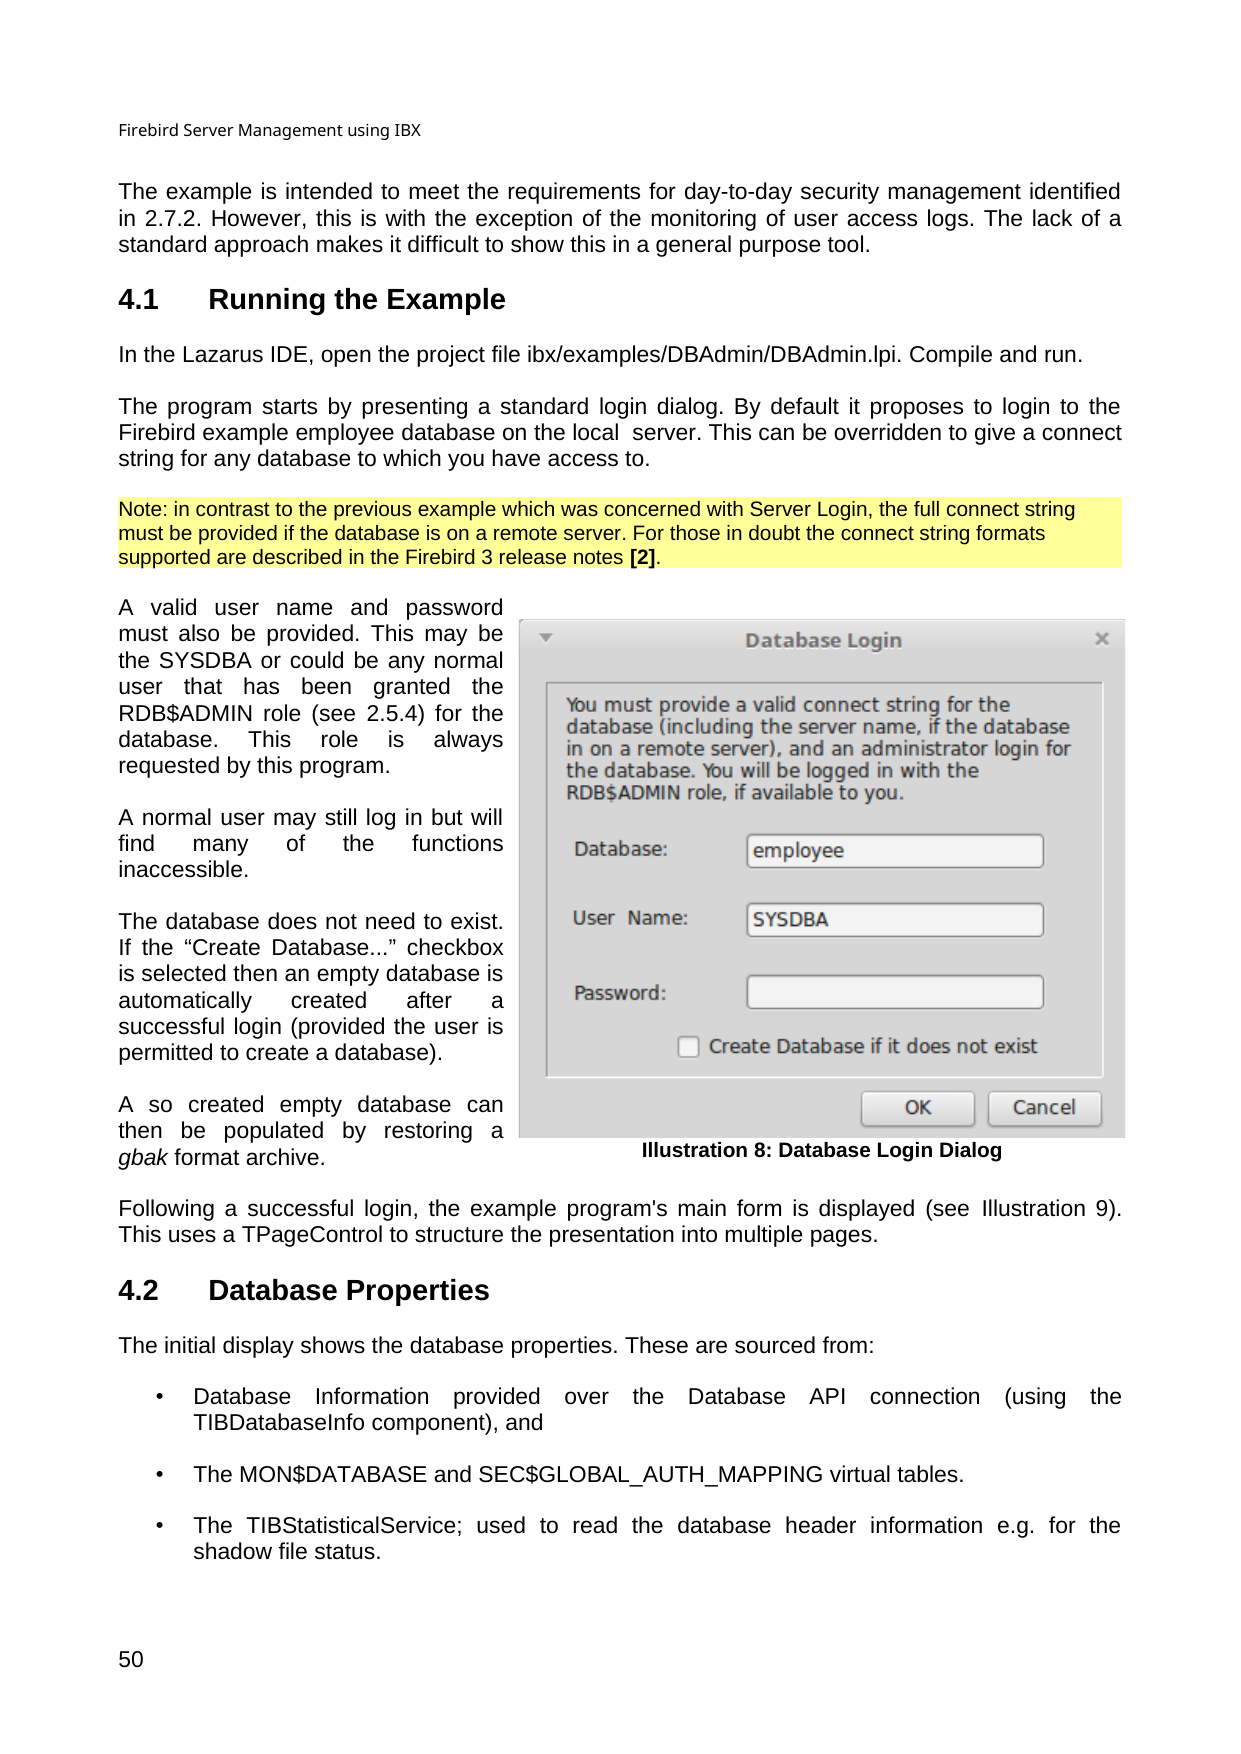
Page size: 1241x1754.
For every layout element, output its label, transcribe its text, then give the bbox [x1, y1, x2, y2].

text The database does not need to exist. If the “Create Database...” checkbox is selected then an empty database is automatically created after a successful login (provided the user is permitted to create a database). [118, 908, 518, 1066]
text The initial display shows the database properties. These are sourced from: [118, 1332, 1122, 1358]
text Following a successful login, the example program's main form is displayed (see Illustration 9). This uses a TPageControl to structure the presentation into multiple pages. [118, 1195, 1122, 1247]
text The program starts by presenting a standard login dialog. By default it proposes to login to the Firebird example employee database on the local server. This can be overridden to give a connect string for any database to which you have access to. [118, 393, 1122, 472]
list The MON$DATABASE and SEC$GLOBAL_AUTH_MAPPING virtual tables. [156, 1461, 1122, 1487]
text In the Lazarus IDE, open the project file ibx/examples/DBAdmin/DBAdmin.lpi. Compile and run. [118, 341, 1122, 368]
list The TIBStatisticalService; used to read the database header information e.g. for the shadow file status. [156, 1512, 1122, 1565]
text Note: in contrast to the previous example which was concerned with Server Login, the full connect string must be provided if the database is on a remote server. For those in doubt the connect string formats supported are described in the Firebird 3 release notes [2]. [118, 497, 1122, 568]
subtitle Running the Example [118, 282, 1122, 316]
text A normal user may still log in but will find many of the functions inaccessible. [118, 803, 518, 883]
picture [518, 619, 1126, 1138]
text A so created empty database can then be populated by restoring a gbak format archive. [118, 1091, 1122, 1170]
text A valid user name and password must also be provided. This may be the SYSDBA or could be any normal user that has been granted the RDB$ADMIN role (see 2.5.4) for the database. This role is always requested by this program. [118, 594, 1125, 778]
subtitle Database Properties [118, 1272, 1122, 1306]
text The example is intended to meet the requirements for day-to-day security management identified in 2.7.2. However, this is with the exception of the monitoring of user access logs. The lack of a standard approach makes it difficult to show this in a general purpose tool. [118, 178, 1122, 257]
text Illustration 8: Database Login Dialog [519, 1138, 1125, 1162]
list Database Information provided over the Database API connection (using the TIBDatabaseInfo component), and [156, 1383, 1122, 1436]
